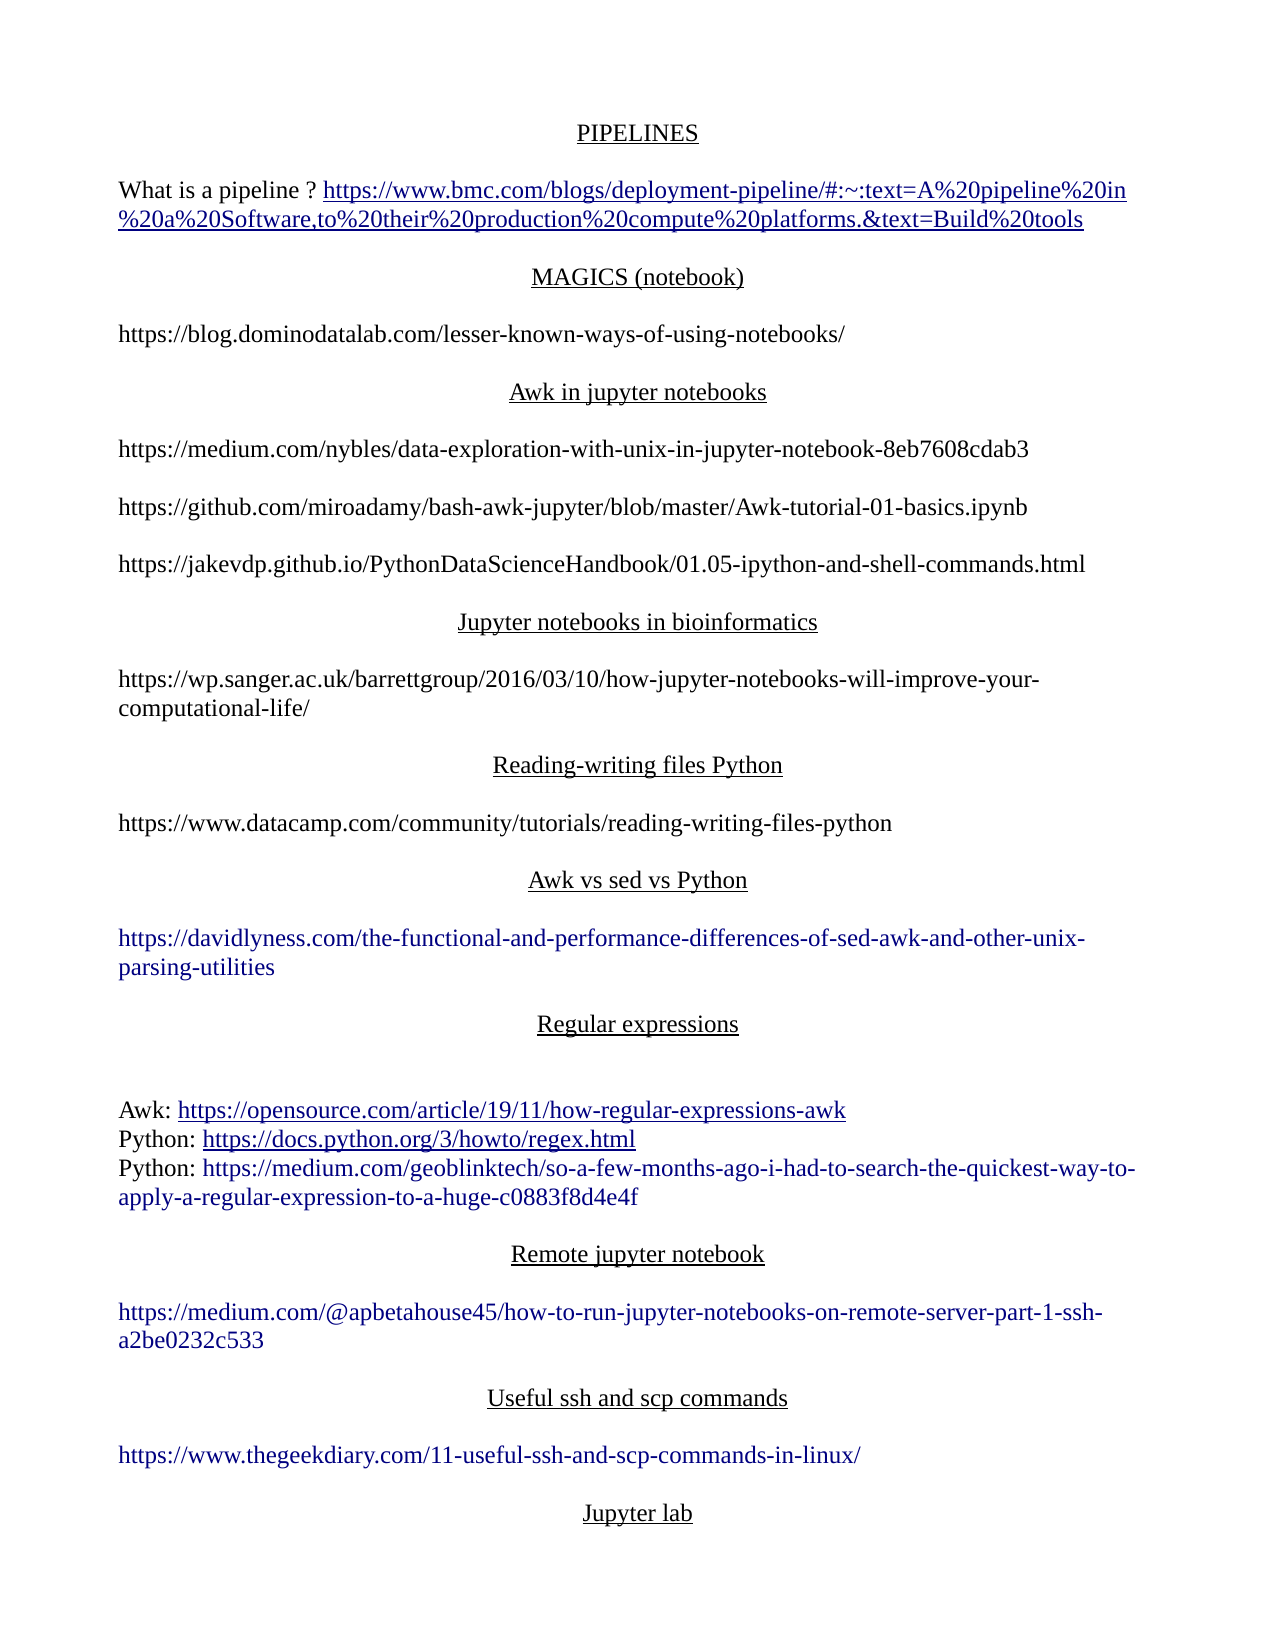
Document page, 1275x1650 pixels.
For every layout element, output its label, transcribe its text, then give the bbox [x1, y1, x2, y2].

text MAGICS (notebook) [118, 262, 1157, 291]
text Useful ssh and scp commands [118, 1383, 1157, 1412]
text https://www.datacamp.com/community/tutorials/reading-writing-files-python [118, 808, 1157, 837]
text What is a pipeline ? https://www.bmc.com/blogs/deployment-pipeline/#:~:text=A%20pipeline%20in%20a%20Software,to%20their%20production%20compute%20platforms.&text=Build%20tools [118, 176, 1157, 233]
text Remote jupyter notebook [118, 1239, 1157, 1268]
text Python: https://docs.python.org/3/howto/regex.html [118, 1124, 1157, 1153]
text PIPELINES [118, 118, 1157, 147]
text Regular expressions [118, 1009, 1157, 1038]
text Reading-writing files Python [118, 751, 1157, 779]
text Awk vs sed vs Python [118, 866, 1157, 894]
text Jupyter notebooks in bioinformatics [118, 607, 1157, 636]
text https://www.thegeekdiary.com/11-useful-ssh-and-scp-commands-in-linux/ [118, 1441, 1157, 1469]
text https://medium.com/@apbetahouse45/how-to-run-jupyter-notebooks-on-remote-server-part-1-ssh-a2be0232c533 [118, 1297, 1157, 1354]
text Awk in jupyter notebooks [118, 377, 1157, 406]
text Awk: https://opensource.com/article/19/11/how-regular-expressions-awk [118, 1096, 1157, 1124]
text https://jakevdp.github.io/PythonDataScienceHandbook/01.05-ipython-and-shell-commands.html [118, 549, 1157, 578]
text Python: https://medium.com/geoblinktech/so-a-few-months-ago-i-had-to-search-the-quickest-way-to-apply-a-regular-expression-to-a-huge-c0883f8d4e4f [118, 1153, 1157, 1211]
text Jupyter lab [118, 1498, 1157, 1527]
text https://wp.sanger.ac.uk/barrettgroup/2016/03/10/how-jupyter-notebooks-will-improve-your-computational-life/ [118, 664, 1157, 722]
text https://davidlyness.com/the-functional-and-performance-differences-of-sed-awk-and-other-unix-parsing-utilities [118, 923, 1157, 981]
text https://blog.dominodatalab.com/lesser-known-ways-of-using-notebooks/ [118, 319, 1157, 348]
text https://medium.com/nybles/data-exploration-with-unix-in-jupyter-notebook-8eb7608cdab3 [118, 434, 1157, 463]
text https://github.com/miroadamy/bash-awk-jupyter/blob/master/Awk-tutorial-01-basics.ipynb [118, 492, 1157, 521]
